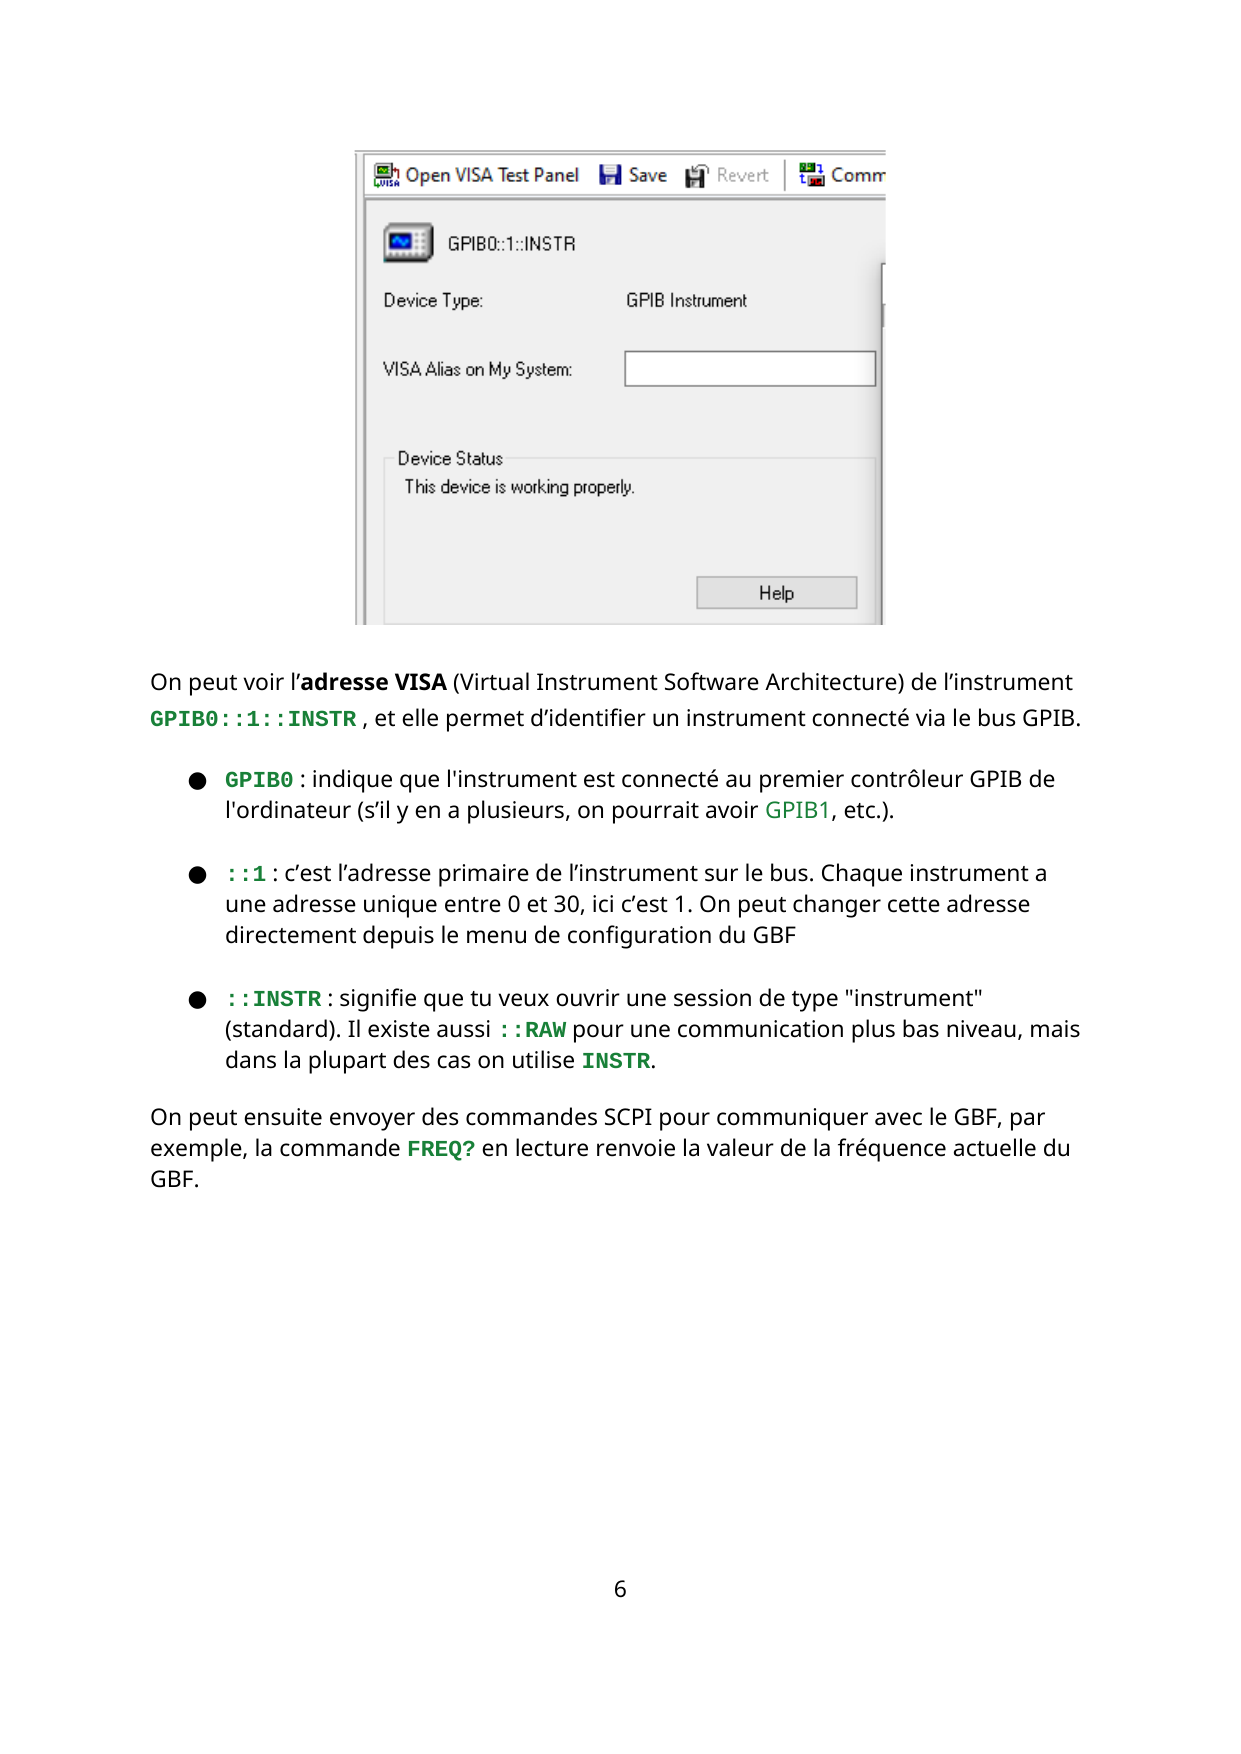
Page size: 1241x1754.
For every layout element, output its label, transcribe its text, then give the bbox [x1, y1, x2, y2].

list ::1 : c’est l’adresse primaire de l’instrument sur le bus. Chaque instrument a une adresse unique entre 0 et 30, ici c’est 1. On peut changer cette adresse directement depuis le menu de configuration du GBF [187, 856, 1090, 982]
text On peut voir l’adresse VISA (Virtual Instrument Software Architecture) de l’instrument GPIB0::1::INSTR , et elle permet d’identifier un instrument connecté via le bus GPIB. [150, 666, 1090, 733]
text On peut ensuite envoyer des commandes SCPI pour communiquer avec le GBF, par exemple, la commande FREQ? en lecture renvoie la valeur de la fréquence actuelle du GBF. [150, 1101, 1090, 1194]
list GPIB0 : indique que l'instrument est connecté au premier contrôleur GPIB de l'ordinateur (s’il y en a plusieurs, on pourrait avoir GPIB1, etc.). [187, 763, 1090, 856]
list ::INSTR : signifie que tu veux ouvrir une session de type "instrument" (standard). Il existe aussi ::RAW pour une communication plus bas niveau, mais dans la plupart des cas on utilise INSTR. [187, 982, 1090, 1076]
picture [354, 150, 886, 625]
